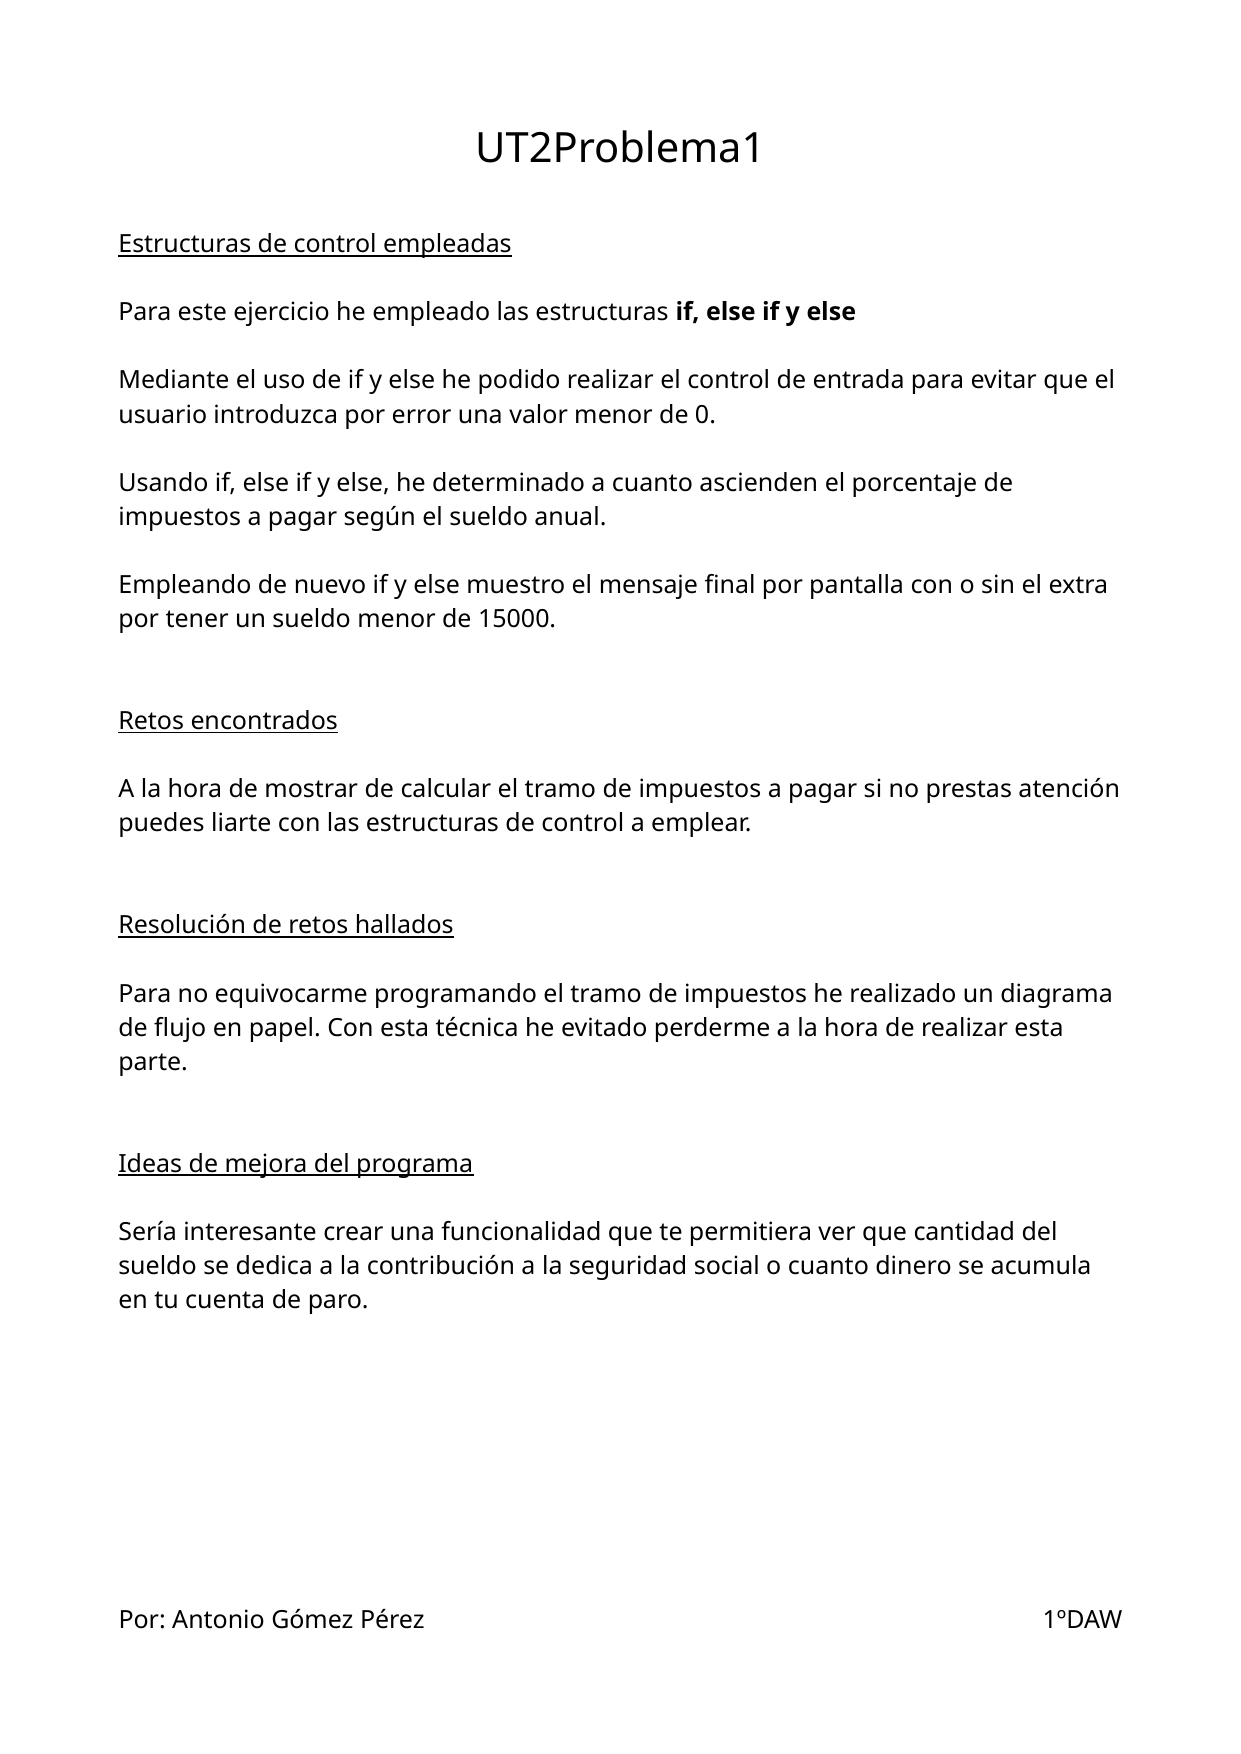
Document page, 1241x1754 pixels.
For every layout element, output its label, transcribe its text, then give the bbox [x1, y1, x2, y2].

text Resolución de retos hallados [118, 907, 1122, 941]
text Sería interesante crear una funcionalidad que te permitiera ver que cantidad del sueldo se dedica a la contribución a la seguridad social o cuanto dinero se acumula en tu cuenta de paro. [118, 1214, 1122, 1316]
text Ideas de mejora del programa [118, 1146, 1122, 1180]
text Usando if, else if y else, he determinado a cuanto ascienden el porcentaje de impuestos a pagar según el sueldo anual. [118, 464, 1122, 532]
text Para este ejercicio he empleado las estructuras if, else if y else [118, 294, 1122, 328]
text UT2Problema1 [118, 118, 1122, 175]
text Retos encontrados [118, 703, 1122, 737]
text Para no equivocarme programando el tramo de impuestos he realizado un diagrama de flujo en papel. Con esta técnica he evitado perderme a la hora de realizar esta parte. [118, 975, 1122, 1077]
text Mediante el uso de if y else he podido realizar el control de entrada para evitar que el usuario introduzca por error una valor menor de 0. [118, 362, 1122, 430]
text A la hora de mostrar de calcular el tramo de impuestos a pagar si no prestas atención puedes liarte con las estructuras de control a emplear. [118, 771, 1122, 839]
text Empleando de nuevo if y else muestro el mensaje final por pantalla con o sin el extra por tener un sueldo menor de 15000. [118, 567, 1122, 635]
text Estructuras de control empleadas [118, 226, 1122, 260]
